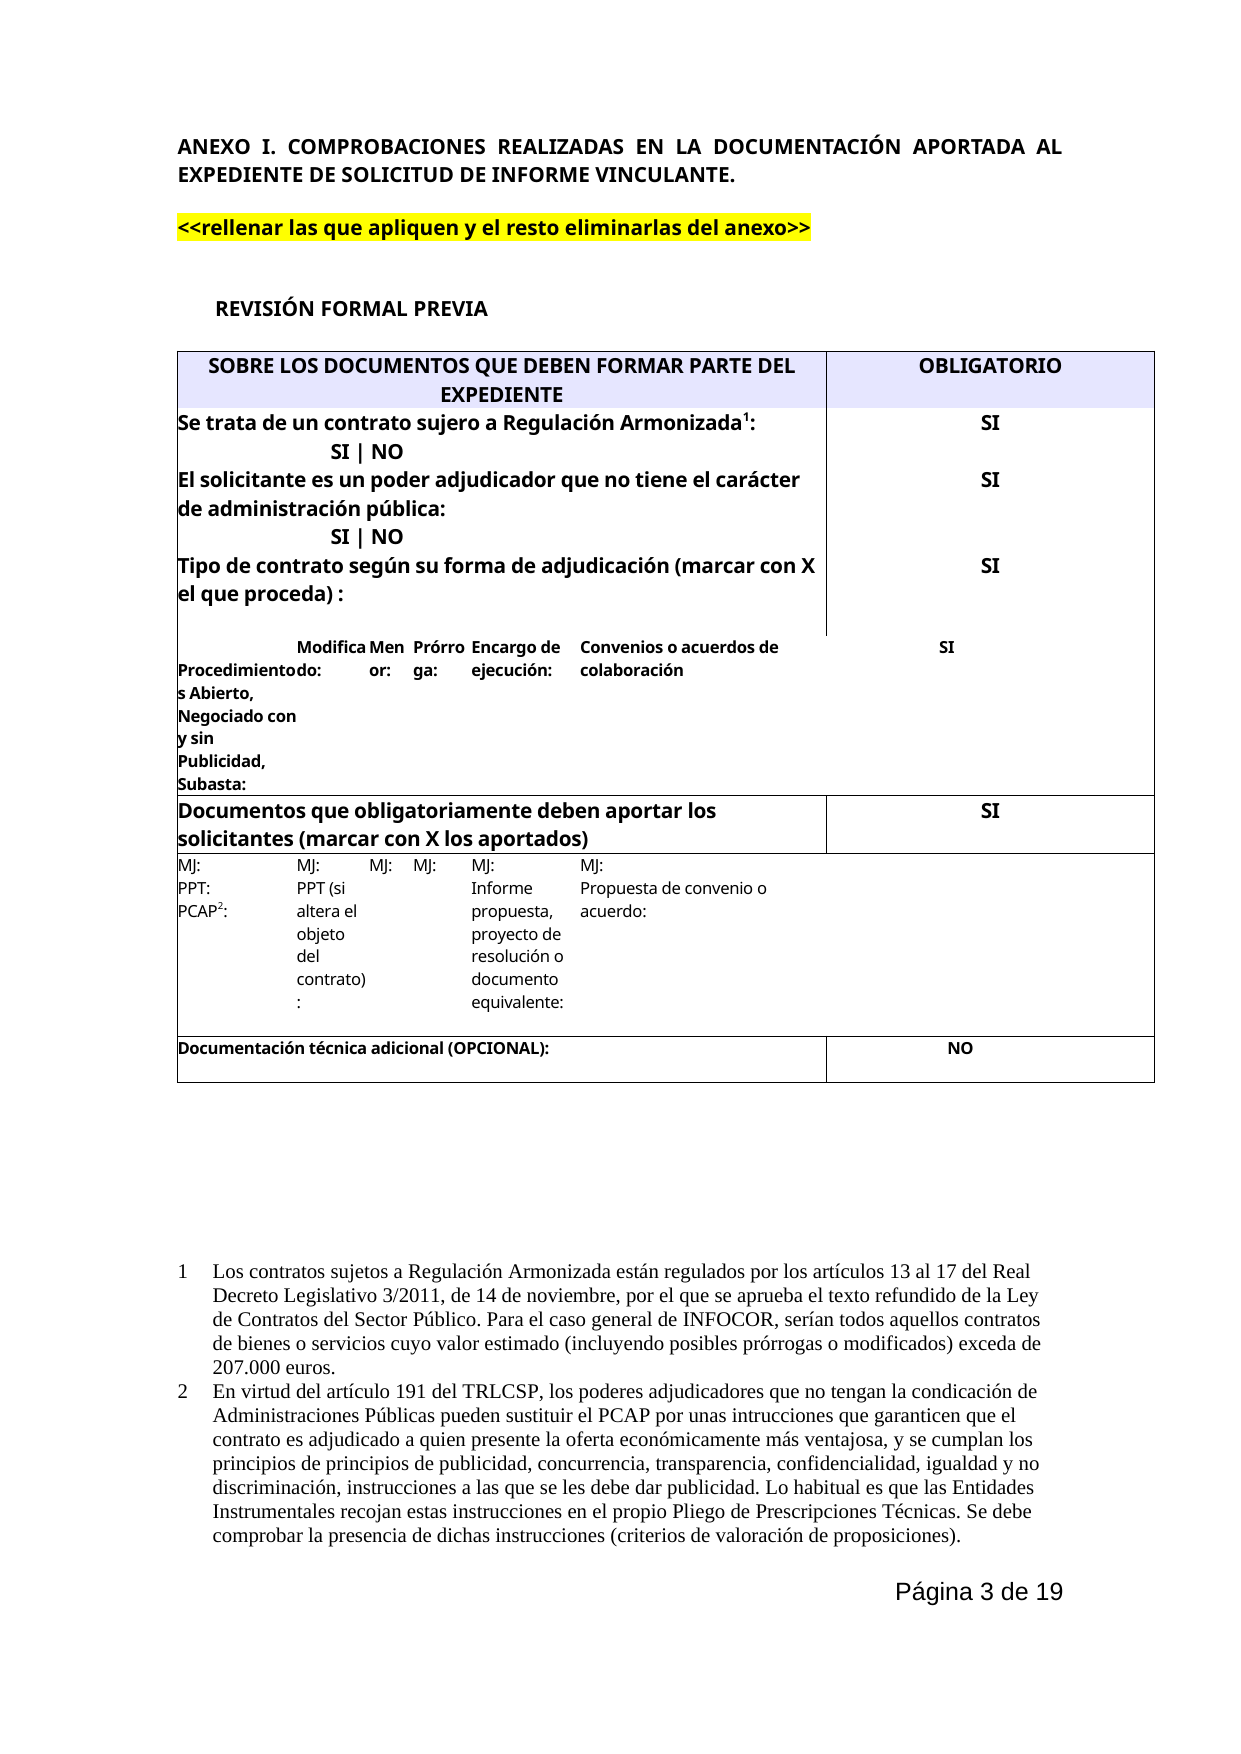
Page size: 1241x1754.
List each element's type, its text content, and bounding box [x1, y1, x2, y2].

table_cell [826, 854, 1154, 1036]
table_cell SI [826, 636, 1154, 795]
table_cell MJ: PPT: PCAP: [178, 854, 296, 1036]
table_cell SI [827, 409, 1154, 465]
table_cell Prórroga: [413, 636, 471, 795]
table_header OBLIGATORIO [827, 352, 1154, 408]
table_cell Procedimientos Abierto, Negociado con y sin Publicidad, Subasta: [178, 636, 296, 795]
text <<rellenar las que apliquen y el resto eliminarlas del anexo>> [177, 213, 1063, 241]
table_cell Documentos que obligatoriamente deben aportar los solicitantes (marcar con X los aportados) [178, 796, 826, 853]
table_cell Encargo de ejecución: [471, 636, 580, 795]
table_cell Documentación técnica adicional (OPCIONAL): [178, 1037, 826, 1082]
table_cell MJ: [369, 854, 413, 1036]
table_cell MJ: Propuesta de convenio o acuerdo: [580, 854, 826, 1036]
text ANEXO I. COMPROBACIONES REALIZADAS EN LA DOCUMENTACIÓN APORTADA AL EXPEDIENTE DE SOLICITUD DE INFORME VINCULANTE. [177, 132, 1063, 189]
subtitle REVISIÓN FORMAL PREVIA [215, 294, 1063, 322]
table_cell Convenios o acuerdos de colaboración [580, 636, 826, 795]
table_cell Se trata de un contrato sujero a Regulación Armonizada: SI | NO [178, 409, 826, 465]
table_cell MJ: PPT (si altera el objeto del contrato): [296, 854, 369, 1036]
table_cell El solicitante es un poder adjudicador que no tiene el carácter de administración pública: SI | NO [178, 465, 826, 551]
table_cell MJ: Informe propuesta, proyecto de resolución o documento equivalente: [471, 854, 580, 1036]
table_cell SI [827, 796, 1154, 853]
table_cell MJ: [413, 854, 471, 1036]
table_cell NO [827, 1037, 1154, 1082]
table_cell SI [827, 551, 1154, 636]
table_cell Menor: [369, 636, 413, 795]
table_header SOBRE LOS DOCUMENTOS QUE DEBEN FORMAR PARTE DEL EXPEDIENTE [178, 352, 826, 408]
table_cell SI [827, 465, 1154, 551]
table_cell Tipo de contrato según su forma de adjudicación (marcar con X el que proceda) : [178, 551, 826, 636]
table_cell Modificado: [296, 636, 369, 795]
